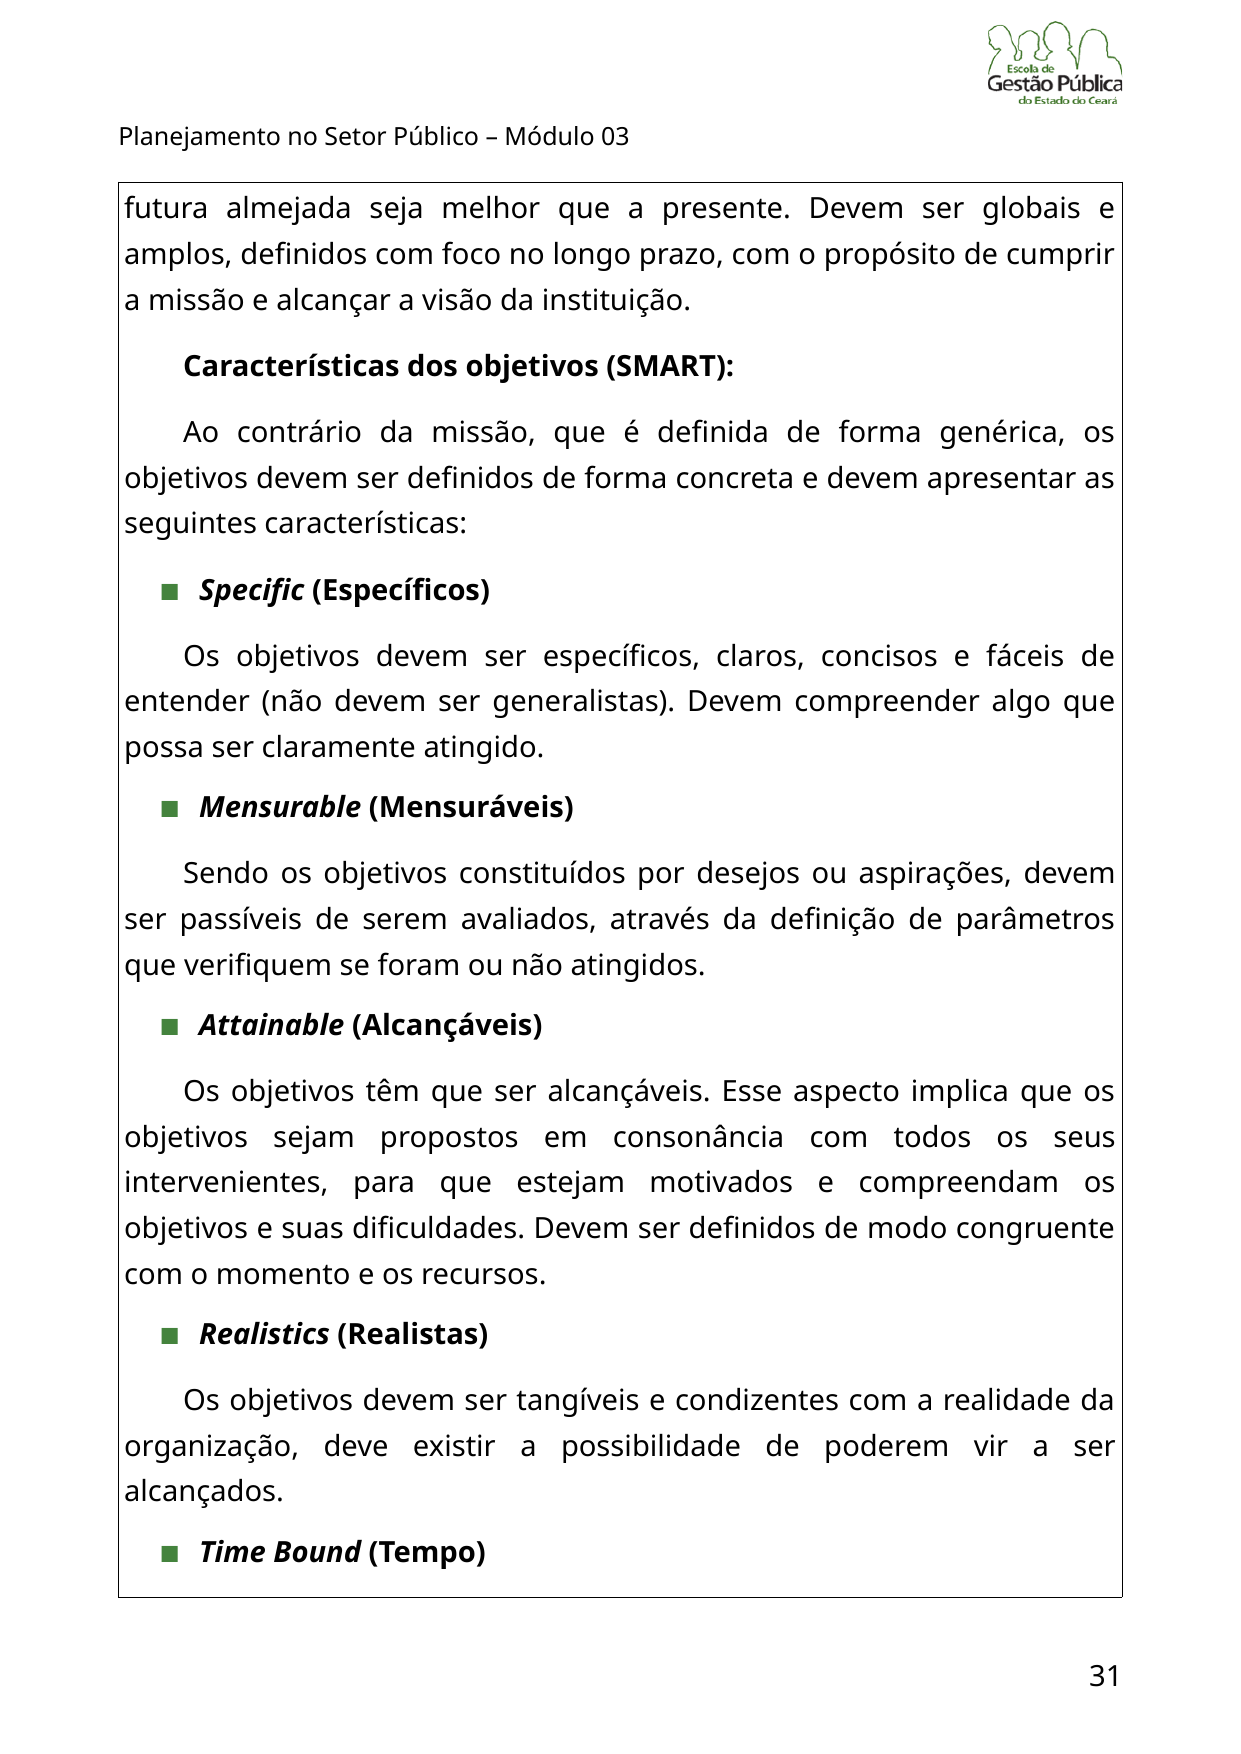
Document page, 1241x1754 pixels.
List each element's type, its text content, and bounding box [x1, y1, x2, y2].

table_cell futura almejada seja melhor que a presente. Devem ser globais e amplos, definidos com foco no longo prazo, com o propósito de cumprir a missão e alcançar a visão da instituição. Características dos objetivos (SMART): Ao contrário da missão, que é definida de forma genérica, os objetivos devem ser definidos de forma concreta e devem apresentar as seguintes características: Specific (Específicos) Os objetivos devem ser específicos, claros, concisos e fáceis de entender (não devem ser generalistas). Devem compreender algo que possa ser claramente atingido. Mensurable (Mensuráveis) Sendo os objetivos constituídos por desejos ou aspirações, devem ser passíveis de serem avaliados, através da definição de parâmetros que verifiquem se foram ou não atingidos. Attainable (Alcançáveis) Os objetivos têm que ser alcançáveis. Esse aspecto implica que os objetivos sejam propostos em consonância com todos os seus intervenientes, para que estejam motivados e compreendam os objetivos e suas dificuldades. Devem ser definidos de modo congruente com o momento e os recursos. Realistics (Realistas) Os objetivos devem ser tangíveis e condizentes com a realidade da organização, deve existir a possibilidade de poderem vir a ser alcançados. Time Bound (Tempo) [119, 183, 1122, 1597]
picture [118, 21, 1123, 104]
